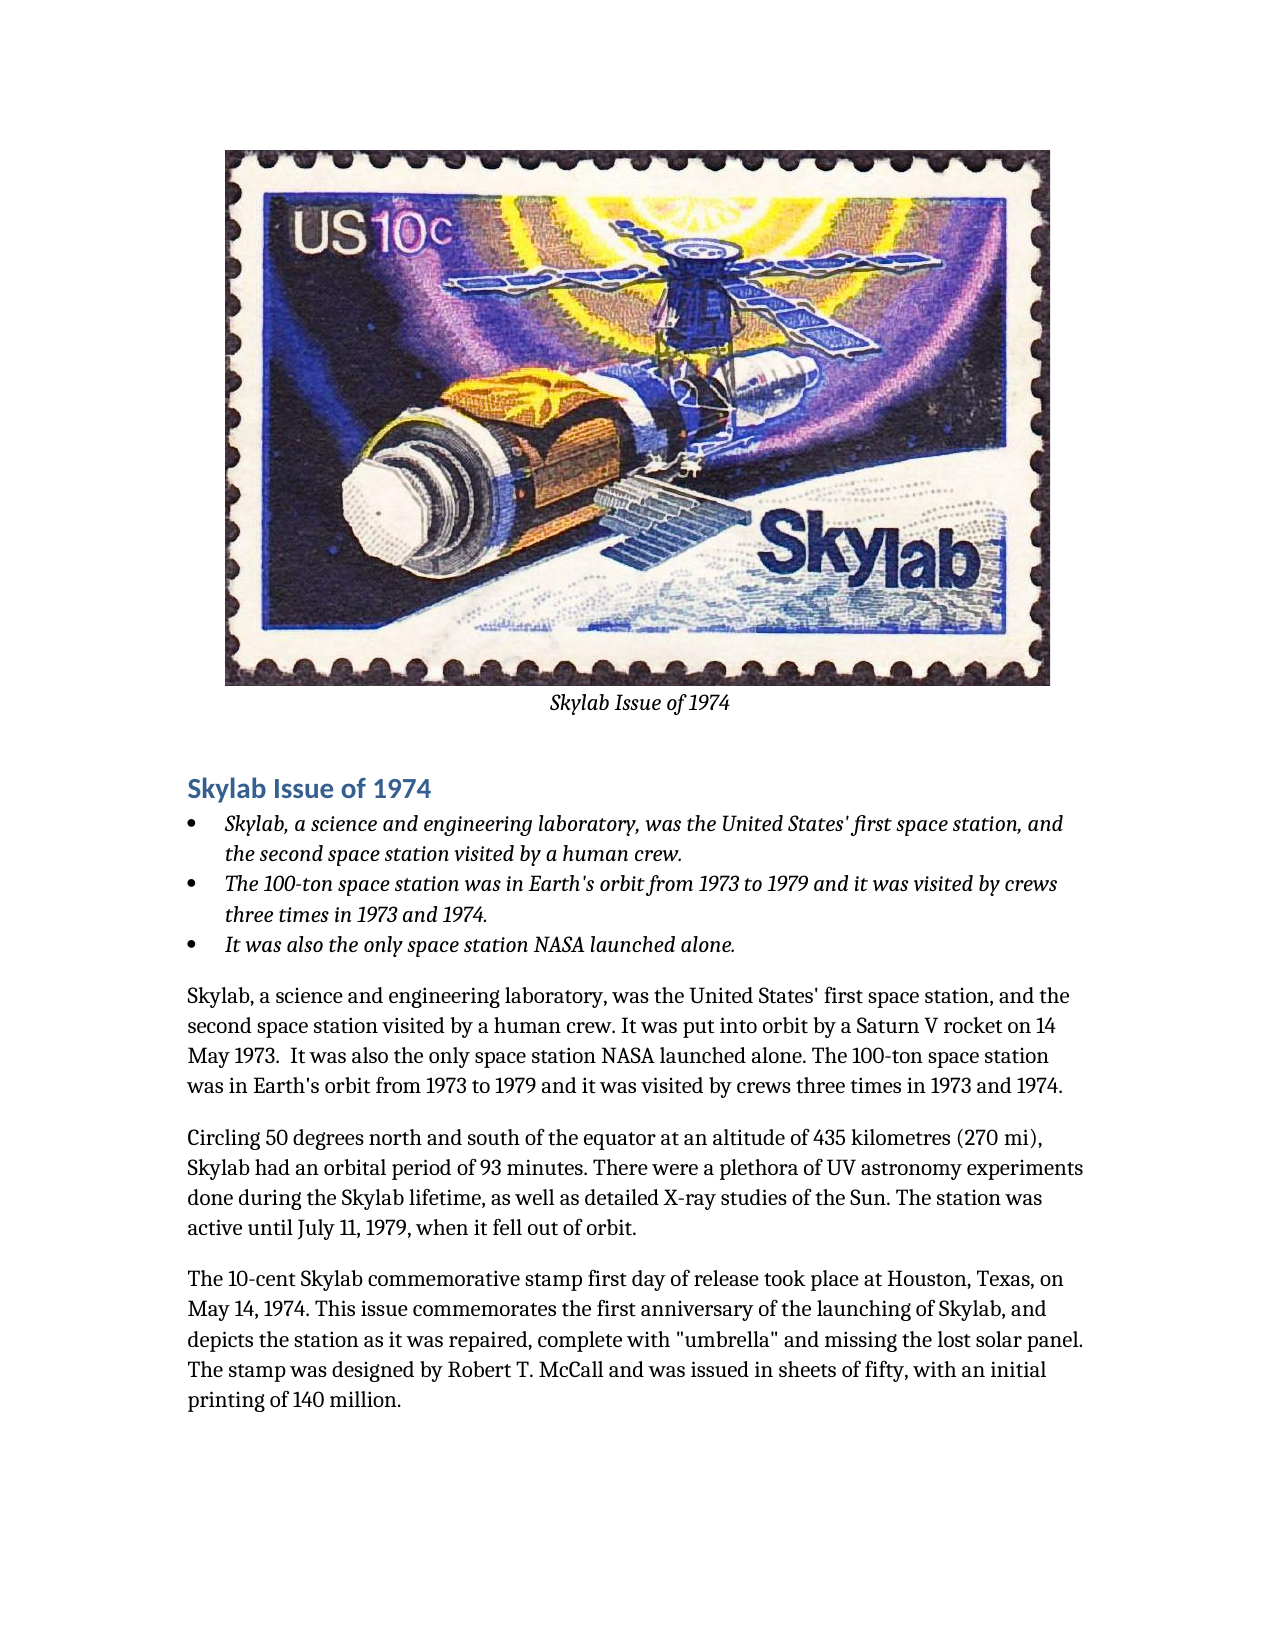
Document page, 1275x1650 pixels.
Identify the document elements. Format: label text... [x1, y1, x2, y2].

text The 10-cent Skylab commemorative stamp first day of release took place at Houston, Texas, on May 14, 1974. This issue commemorates the first anniversary of the launching of Skylab, and depicts the station as it was repaired, complete with "umbrella" and missing the lost solar panel. The stamp was designed by Robert T. McCall and was issued in sheets of fifty, with an initial printing of 140 million. [187, 1266, 1087, 1413]
list Skylab, a science and engineering laboratory, was the United States' first space station, and the second space station visited by a human crew. [187, 811, 1087, 867]
text Skylab Issue of 1974 [187, 150, 1087, 716]
text Skylab, a science and engineering laboratory, was the United States' first space station, and the second space station visited by a human crew. It was put into orbit by a Saturn V rocket on 14 May 1973. It was also the only space station NASA launched alone. The 100-ton space station was in Earth's orbit from 1973 to 1979 and it was visited by crews three times in 1973 and 1974. [187, 983, 1087, 1100]
subtitle Skylab Issue of 1974 [187, 770, 1087, 806]
list The 100-ton space station was in Earth's orbit from 1973 to 1979 and it was visited by crews three times in 1973 and 1974. [187, 871, 1087, 928]
text Circling 50 degrees north and south of the equator at an altitude of 435 kilometres (270 mi), Skylab had an orbital period of 93 minutes. There were a plethora of UV astronomy experiments done during the Skylab lifetime, as well as detailed X-ray studies of the Sun. The station was active until July 11, 1979, when it fell out of orbit. [187, 1124, 1087, 1241]
picture [225, 150, 1050, 686]
list It was also the only space station NASA launched alone. [187, 932, 1087, 958]
